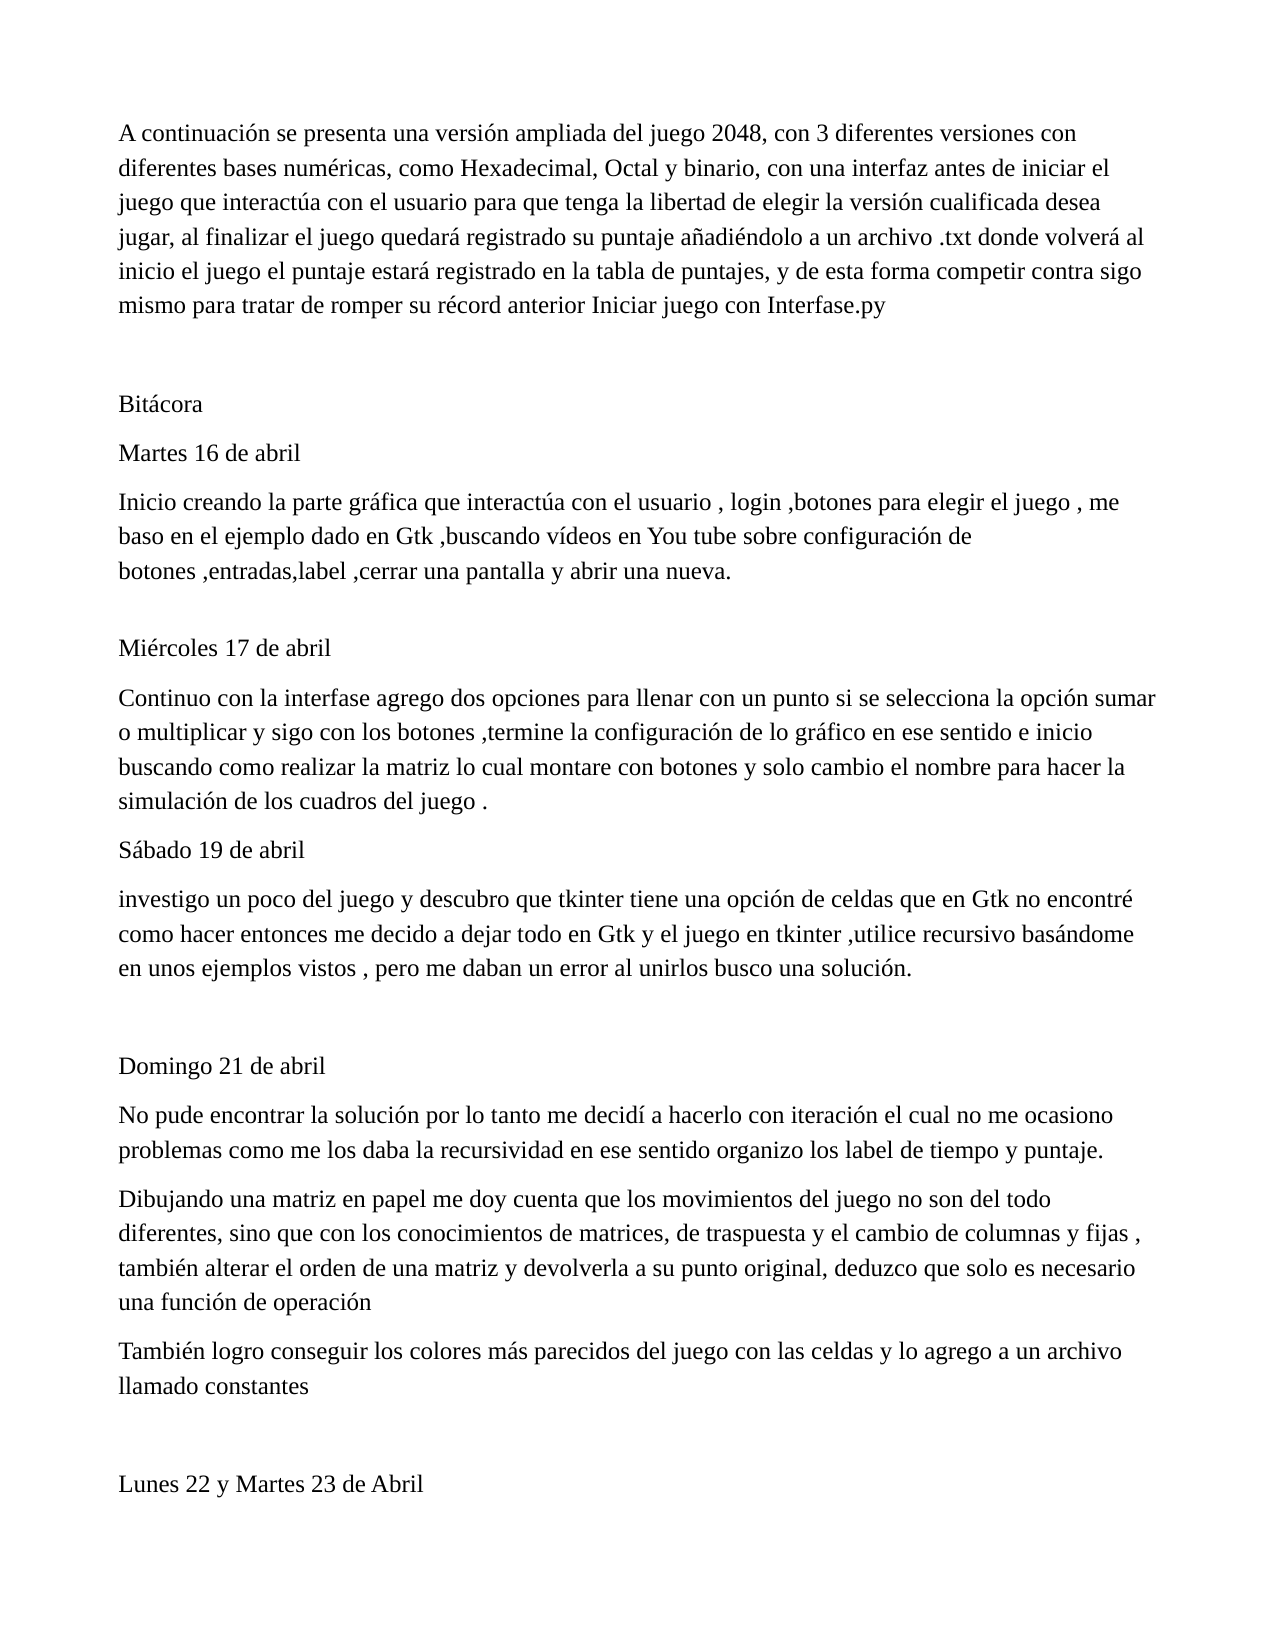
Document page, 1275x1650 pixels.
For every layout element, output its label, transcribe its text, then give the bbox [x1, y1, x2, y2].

text Lunes 22 y Martes 23 de Abril [118, 1469, 1157, 1498]
text Sábado 19 de abril [118, 835, 1157, 864]
text Domingo 21 de abril [118, 1051, 1157, 1080]
text Martes 16 de abril [118, 438, 1157, 466]
text Continuo con la interfase agrego dos opciones para llenar con un punto si se selecciona la opción sumar o multiplicar y sigo con los botones ,termine la configuración de lo gráfico en ese sentido e inicio buscando como realizar la matriz lo cual montare con botones y solo cambio el nombre para hacer la simulación de los cuadros del juego . [118, 683, 1157, 815]
text A continuación se presenta una versión ampliada del juego 2048, con 3 diferentes versiones con diferentes bases numéricas, como Hexadecimal, Octal y binario, con una interfaz antes de iniciar el juego que interactúa con el usuario para que tenga la libertad de elegir la versión cualificada desea jugar, al finalizar el juego quedará registrado su puntaje añadiéndolo a un archivo .txt donde volverá al inicio el juego el puntaje estará registrado en la tabla de puntajes, y de esta forma competir contra sigo mismo para tratar de romper su récord anterior Iniciar juego con Interfase.py [118, 118, 1157, 319]
text Miércoles 17 de abril [118, 633, 1157, 662]
text Dibujando una matriz en papel me doy cuenta que los movimientos del juego no son del todo diferentes, sino que con los conocimientos de matrices, de traspuesta y el cambio de columnas y fijas , también alterar el orden de una matriz y devolverla a su punto original, deduzco que solo es necesario una función de operación [118, 1184, 1157, 1316]
text También logro conseguir los colores más parecidos del juego con las celdas y lo agrego a un archivo llamado constantes [118, 1336, 1157, 1399]
text No pude encontrar la solución por lo tanto me decidí a hacerlo con iteración el cual no me ocasiono problemas como me los daba la recursividad en ese sentido organizo los label de tiempo y puntaje. [118, 1100, 1157, 1163]
text Bitácora [118, 389, 1157, 417]
text investigo un poco del juego y descubro que tkinter tiene una opción de celdas que en Gtk no encontré como hacer entonces me decido a dejar todo en Gtk y el juego en tkinter ,utilice recursivo basándome en unos ejemplos vistos , pero me daban un error al unirlos busco una solución. [118, 884, 1157, 982]
text Inicio creando la parte gráfica que interactúa con el usuario , login ,botones para elegir el juego , me baso en el ejemplo dado en Gtk ,buscando vídeos en You tube sobre configuración de botones ,entradas,label ,cerrar una pantalla y abrir una nueva. [118, 487, 1157, 584]
